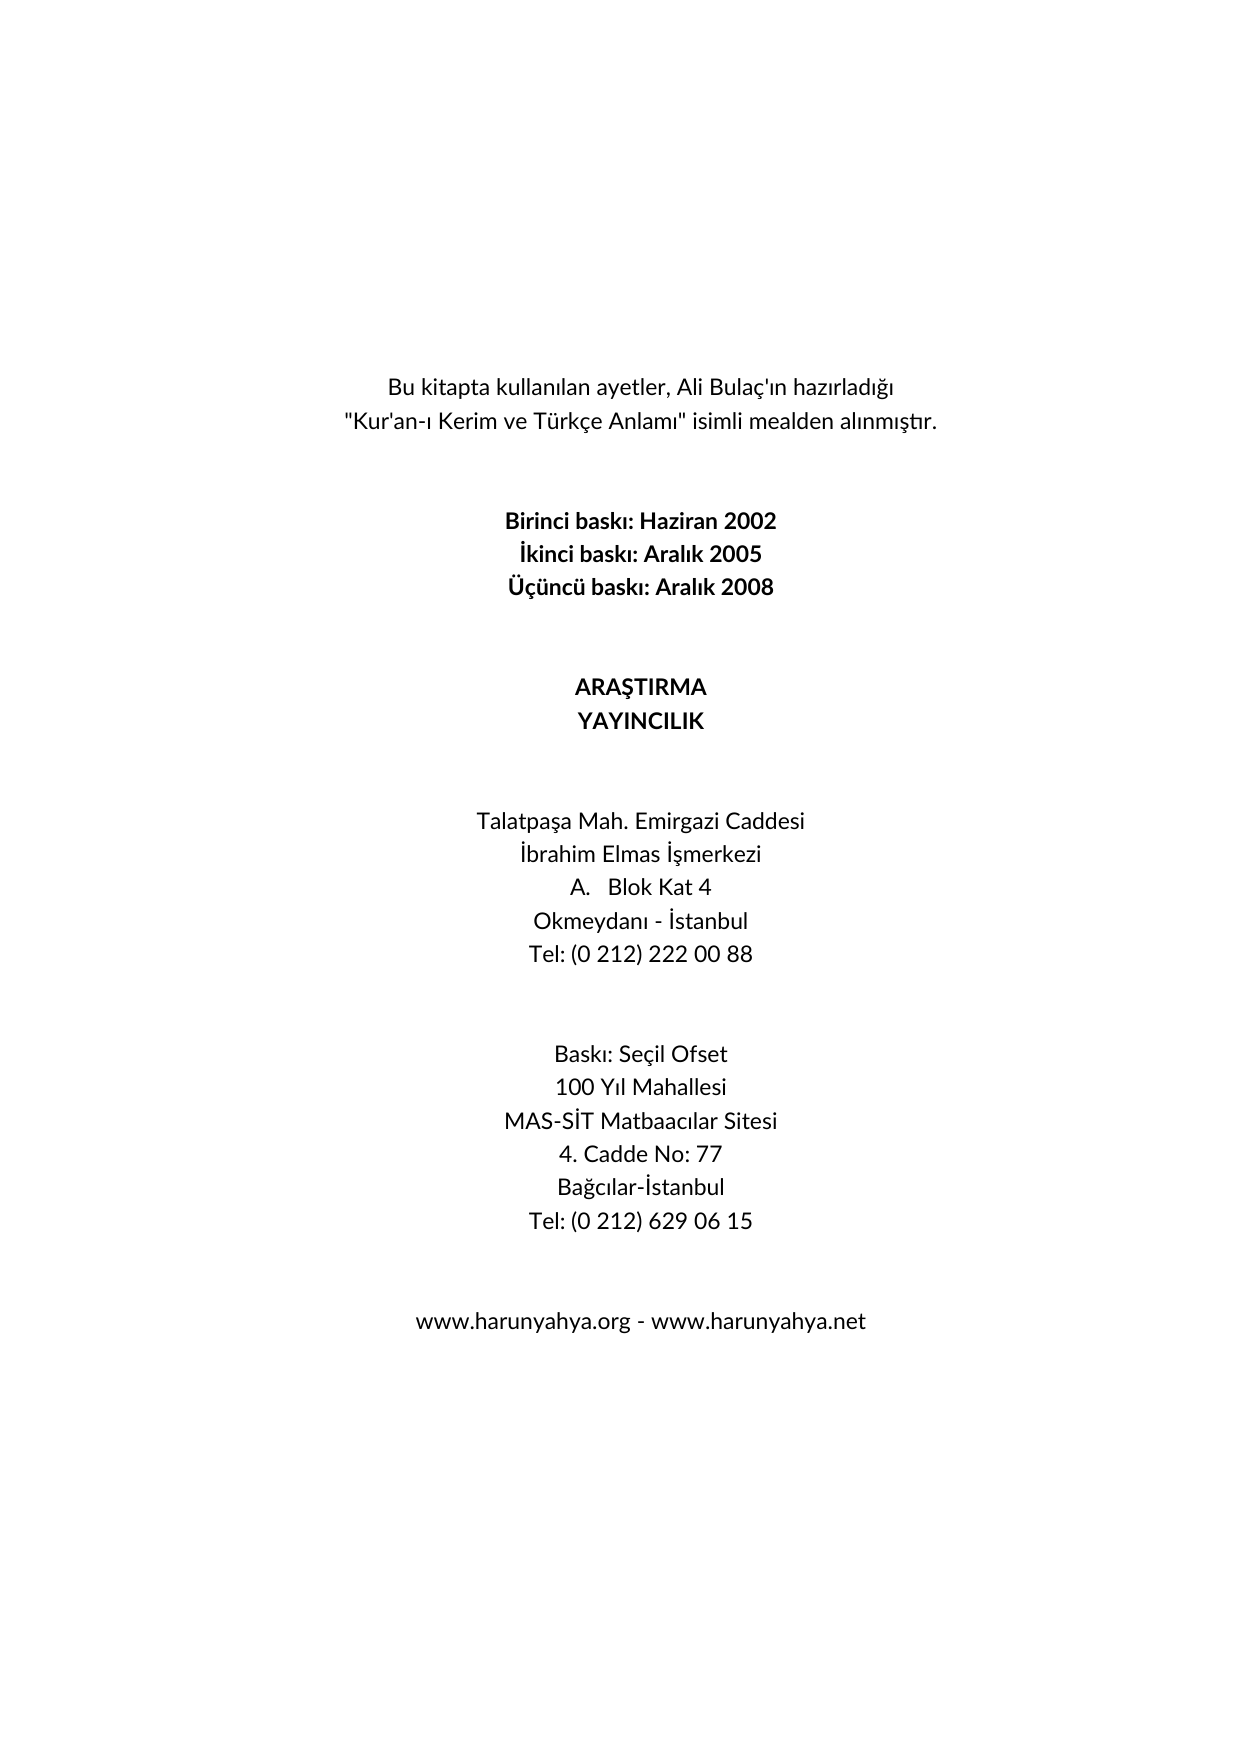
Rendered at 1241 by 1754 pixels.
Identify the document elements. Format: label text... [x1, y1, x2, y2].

text Bu kitapta kullanılan ayetler, Ali Bulaç'ın hazırladığı [187, 369, 1035, 402]
text www.harunyahya.org - www.harunyahya.net [187, 1302, 1035, 1336]
text Tel: (0 212) 629 06 15 [187, 1202, 1035, 1236]
text Üçüncü baskı: Aralık 2008 [187, 569, 1035, 602]
text "Kur'an-ı Kerim ve Türkçe Anlamı" isimli mealden alınmıştır. [187, 402, 1035, 436]
text İkinci baskı: Aralık 2005 [187, 536, 1035, 569]
text 4. Cadde No: 77 [187, 1136, 1035, 1169]
text İbrahim Elmas İşmerkezi [187, 836, 1035, 869]
text 100 Yıl Mahallesi [187, 1069, 1035, 1102]
text Tel: (0 212) 222 00 88 [187, 936, 1035, 969]
text Okmeydanı - İstanbul [247, 902, 1035, 936]
text Birinci baskı: Haziran 2002 [187, 502, 1035, 536]
text YAYINCILIK [187, 702, 1035, 736]
text ARAŞTIRMA [187, 669, 1035, 702]
text Talatpaşa Mah. Emirgazi Caddesi [187, 802, 1035, 836]
text Bağcılar-İstanbul [187, 1169, 1035, 1202]
text Baskı: Seçil Ofset [187, 1036, 1035, 1069]
list Blok Kat 4 [247, 869, 1035, 902]
text MAS-SİT Matbaacılar Sitesi [187, 1102, 1035, 1136]
